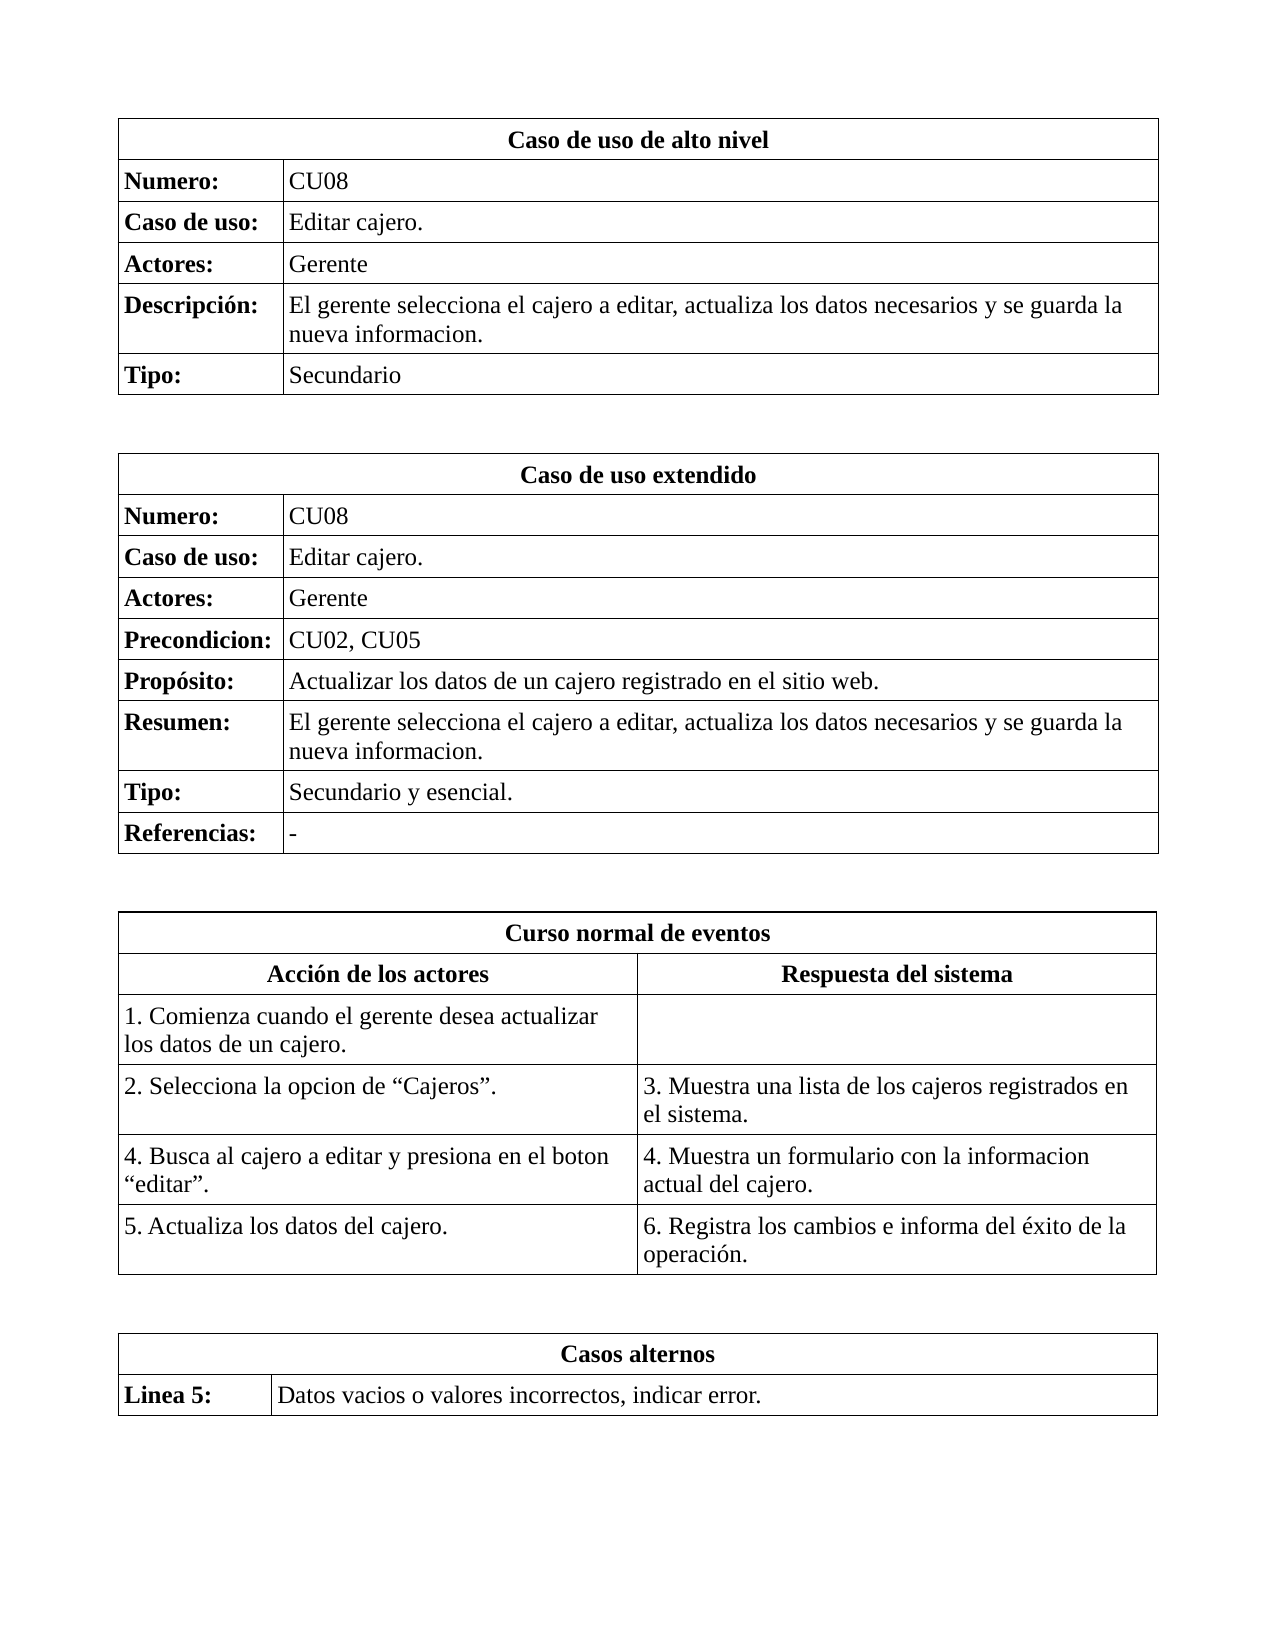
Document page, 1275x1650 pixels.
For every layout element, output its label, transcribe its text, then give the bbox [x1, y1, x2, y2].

table_cell 3. Muestra una lista de los cajeros registrados en el sistema. [638, 1065, 1156, 1134]
table_cell Referencias: [119, 813, 283, 853]
table_cell Numero: [119, 160, 283, 201]
table_cell Acción de los actores [119, 954, 637, 994]
table_cell Datos vacios o valores incorrectos, indicar error. [272, 1375, 1157, 1415]
table_header Casos alternos [119, 1334, 1157, 1374]
table_cell CU02, CU05 [284, 619, 1158, 659]
table_cell - [284, 813, 1158, 853]
table_cell Gerente [284, 578, 1158, 618]
table_cell 4. Muestra un formulario con la informacion actual del cajero. [638, 1135, 1156, 1204]
table_cell El gerente selecciona el cajero a editar, actualiza los datos necesarios y se guarda la nueva informacion. [284, 284, 1158, 353]
table_cell Caso de uso: [119, 202, 283, 242]
table_header Curso normal de eventos [119, 913, 1156, 953]
table_cell 5. Actualiza los datos del cajero. [119, 1205, 637, 1274]
table_cell Linea 5: [119, 1375, 271, 1415]
table_cell Secundario y esencial. [284, 771, 1158, 812]
table_cell Editar cajero. [284, 536, 1158, 577]
table_cell Actores: [119, 578, 283, 618]
table_cell Descripción: [119, 284, 283, 353]
table_cell El gerente selecciona el cajero a editar, actualiza los datos necesarios y se guarda la nueva informacion. [284, 701, 1158, 770]
table_cell 1. Comienza cuando el gerente desea actualizar los datos de un cajero. [119, 995, 637, 1064]
table_cell 2. Selecciona la opcion de “Cajeros”. [119, 1065, 637, 1134]
table_cell Resumen: [119, 701, 283, 770]
table_cell Respuesta del sistema [638, 954, 1156, 994]
table_cell Tipo: [119, 771, 283, 812]
table_cell Precondicion: [119, 619, 283, 659]
table_cell CU08 [284, 160, 1158, 201]
table_cell Gerente [284, 243, 1158, 283]
table_cell Actualizar los datos de un cajero registrado en el sitio web. [284, 660, 1158, 700]
table_cell Tipo: [119, 354, 283, 394]
table_cell CU08 [284, 495, 1158, 535]
table_cell 4. Busca al cajero a editar y presiona en el boton “editar”. [119, 1135, 637, 1204]
table_cell [638, 995, 1156, 1064]
table_header Caso de uso extendido [119, 454, 1158, 494]
table_cell Editar cajero. [284, 202, 1158, 242]
table_cell Caso de uso: [119, 536, 283, 577]
table_cell Propósito: [119, 660, 283, 700]
table_cell Actores: [119, 243, 283, 283]
table_cell 6. Registra los cambios e informa del éxito de la operación. [638, 1205, 1156, 1274]
table_cell Secundario [284, 354, 1158, 394]
table_cell Numero: [119, 495, 283, 535]
table_header Caso de uso de alto nivel [119, 119, 1158, 159]
